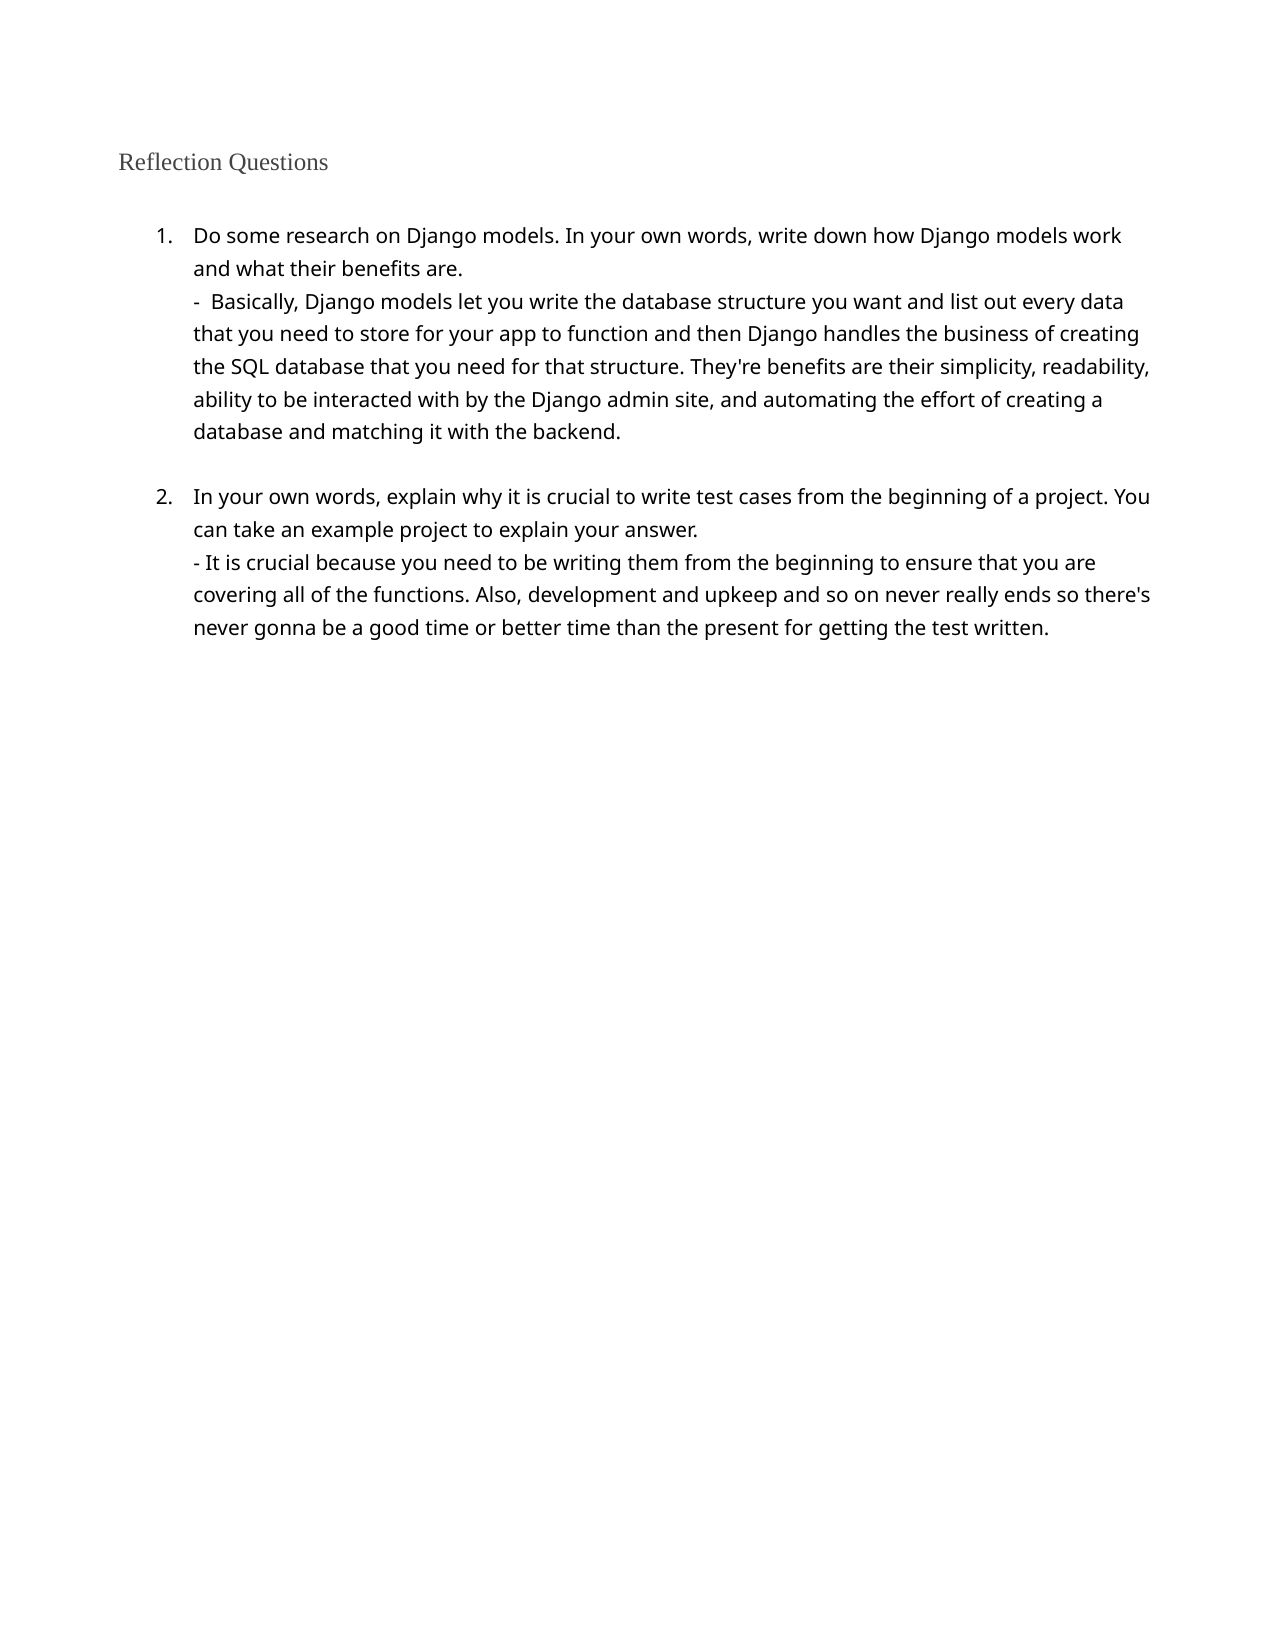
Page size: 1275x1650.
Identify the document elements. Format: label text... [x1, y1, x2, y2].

list Do some research on Django models. In your own words, write down how Django models work and what their benefits are. [156, 222, 1157, 283]
subtitle Reflection Questions [118, 147, 1157, 176]
list In your own words, explain why it is crucial to write test cases from the beginning of a project. You can take an example project to explain your answer. - It is crucial because you need to be writing them from the beginning to ensure that you are covering all of the functions. Also, development and upkeep and so on never really ends so there's never gonna be a good time or better time than the present for getting the test written. [156, 482, 1157, 641]
list - Basically, Django models let you write the database structure you want and list out every data that you need to store for your app to function and then Django handles the business of creating the SQL database that you need for that structure. They're benefits are their simplicity, readability, ability to be interacted with by the Django admin site, and automating the effort of creating a database and matching it with the backend. [156, 287, 1157, 446]
